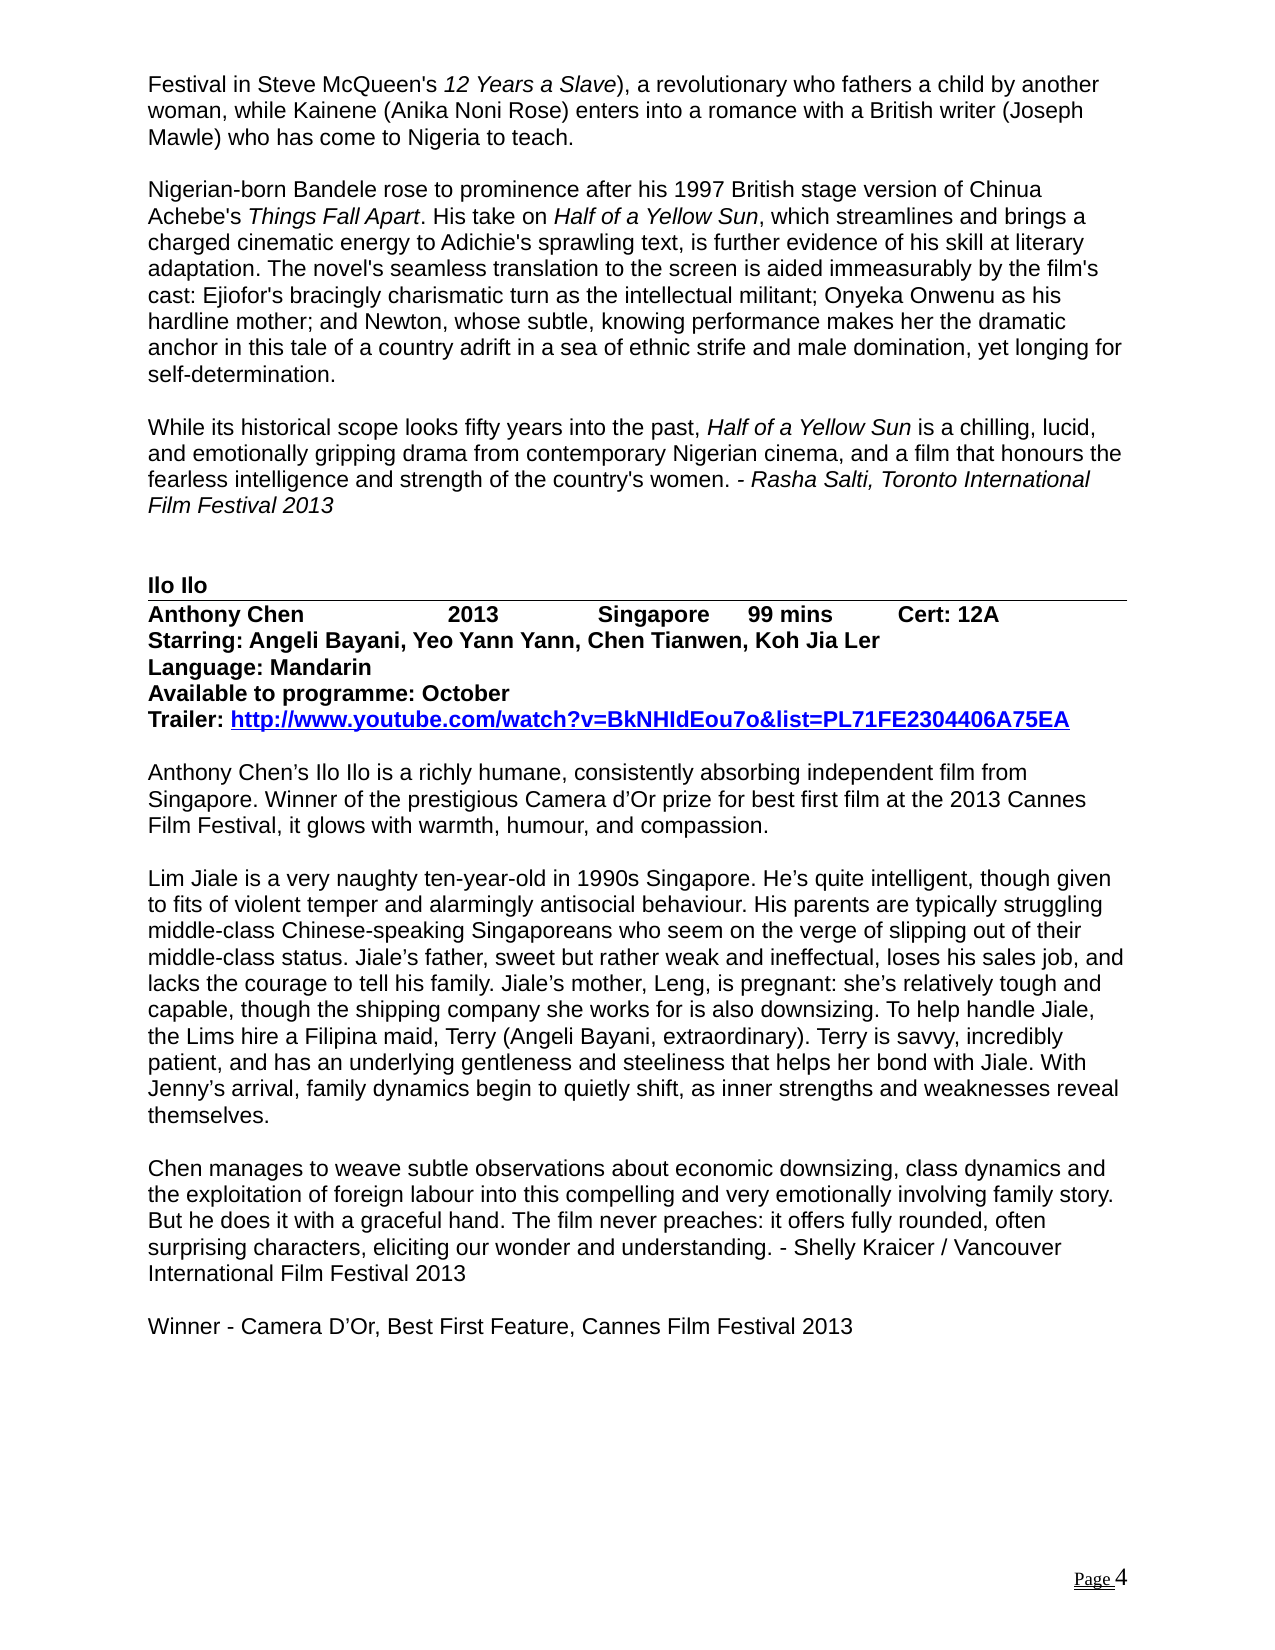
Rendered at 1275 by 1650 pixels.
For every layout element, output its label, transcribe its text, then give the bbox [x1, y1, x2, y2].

text Winner - Camera D’Or, Best First Feature, Cannes Film Festival 2013 [148, 1313, 1127, 1339]
text Language: Mandarin [148, 654, 1127, 680]
text Anthony Chen’s Ilo Ilo is a richly humane, consistently absorbing independent film from Singapore. Winner of the prestigious Camera d’Or prize for best first film at the 2013 Cannes Film Festival, it glows with warmth, humour, and compassion. Lim Jiale is a very naughty ten-year-old in 1990s Singapore. He’s quite intelligent, though given to fits of violent temper and alarmingly antisocial behaviour. His parents are typically struggling middle-class Chinese-speaking Singaporeans who seem on the verge of slipping out of their middle-class status. Jiale’s father, sweet but rather weak and ineffectual, loses his sales job, and lacks the courage to tell his family. Jiale’s mother, Leng, is pregnant: she’s relatively tough and capable, though the shipping company she works for is also downsizing. To help handle Jiale, the Lims hire a Filipina maid, Terry (Angeli Bayani, extraordinary). Terry is savvy, incredibly patient, and has an underlying gentleness and steeliness that helps her bond with Jiale. With Jenny’s arrival, family dynamics begin to quietly shift, as inner strengths and weaknesses reveal themselves. Chen manages to weave subtle observations about economic downsizing, class dynamics and the exploitation of foreign labour into this compelling and very emotionally involving family story. But he does it with a graceful hand. The film never preaches: it offers fully rounded, often surprising characters, eliciting our wonder and understanding. - Shelly Kraicer / Vancouver International Film Festival 2013 [148, 759, 1127, 1286]
text Trailer: http://www.youtube.com/watch?v=BkNHIdEou7o&list=PL71FE2304406A75EA [148, 706, 1127, 733]
text Festival in Steve McQueen's 12 Years a Slave), a revolutionary who fathers a child by another woman, while Kainene (Anika Noni Rose) enters into a romance with a British writer (Joseph Mawle) who has come to Nigeria to teach. Nigerian-born Bandele rose to prominence after his 1997 British stage version of Chinua Achebe's Things Fall Apart. His take on Half of a Yellow Sun, which streamlines and brings a charged cinematic energy to Adichie's sprawling text, is further evidence of his skill at literary adaptation. The novel's seamless translation to the screen is aided immeasurably by the film's cast: Ejiofor's bracingly charismatic turn as the intellectual militant; Onyeka Onwenu as his hardline mother; and Newton, whose subtle, knowing performance makes her the dramatic anchor in this tale of a country adrift in a sea of ethnic strife and male domination, yet longing for self-determination. While its historical scope looks fifty years into the past, Half of a Yellow Sun is a chilling, lucid, and emotionally gripping drama from contemporary Nigerian cinema, and a film that honours the fearless intelligence and strength of the country's women. - Rasha Salti, Toronto International Film Festival 2013 [148, 71, 1127, 519]
text Anthony Chen 2013 Singapore 99 mins Cert: 12A [148, 601, 1127, 627]
text Starring: Angeli Bayani, Yeo Yann Yann, Chen Tianwen, Koh Jia Ler [148, 627, 1127, 654]
text Ilo Ilo [148, 572, 1127, 600]
text Available to programme: October [148, 680, 1127, 706]
